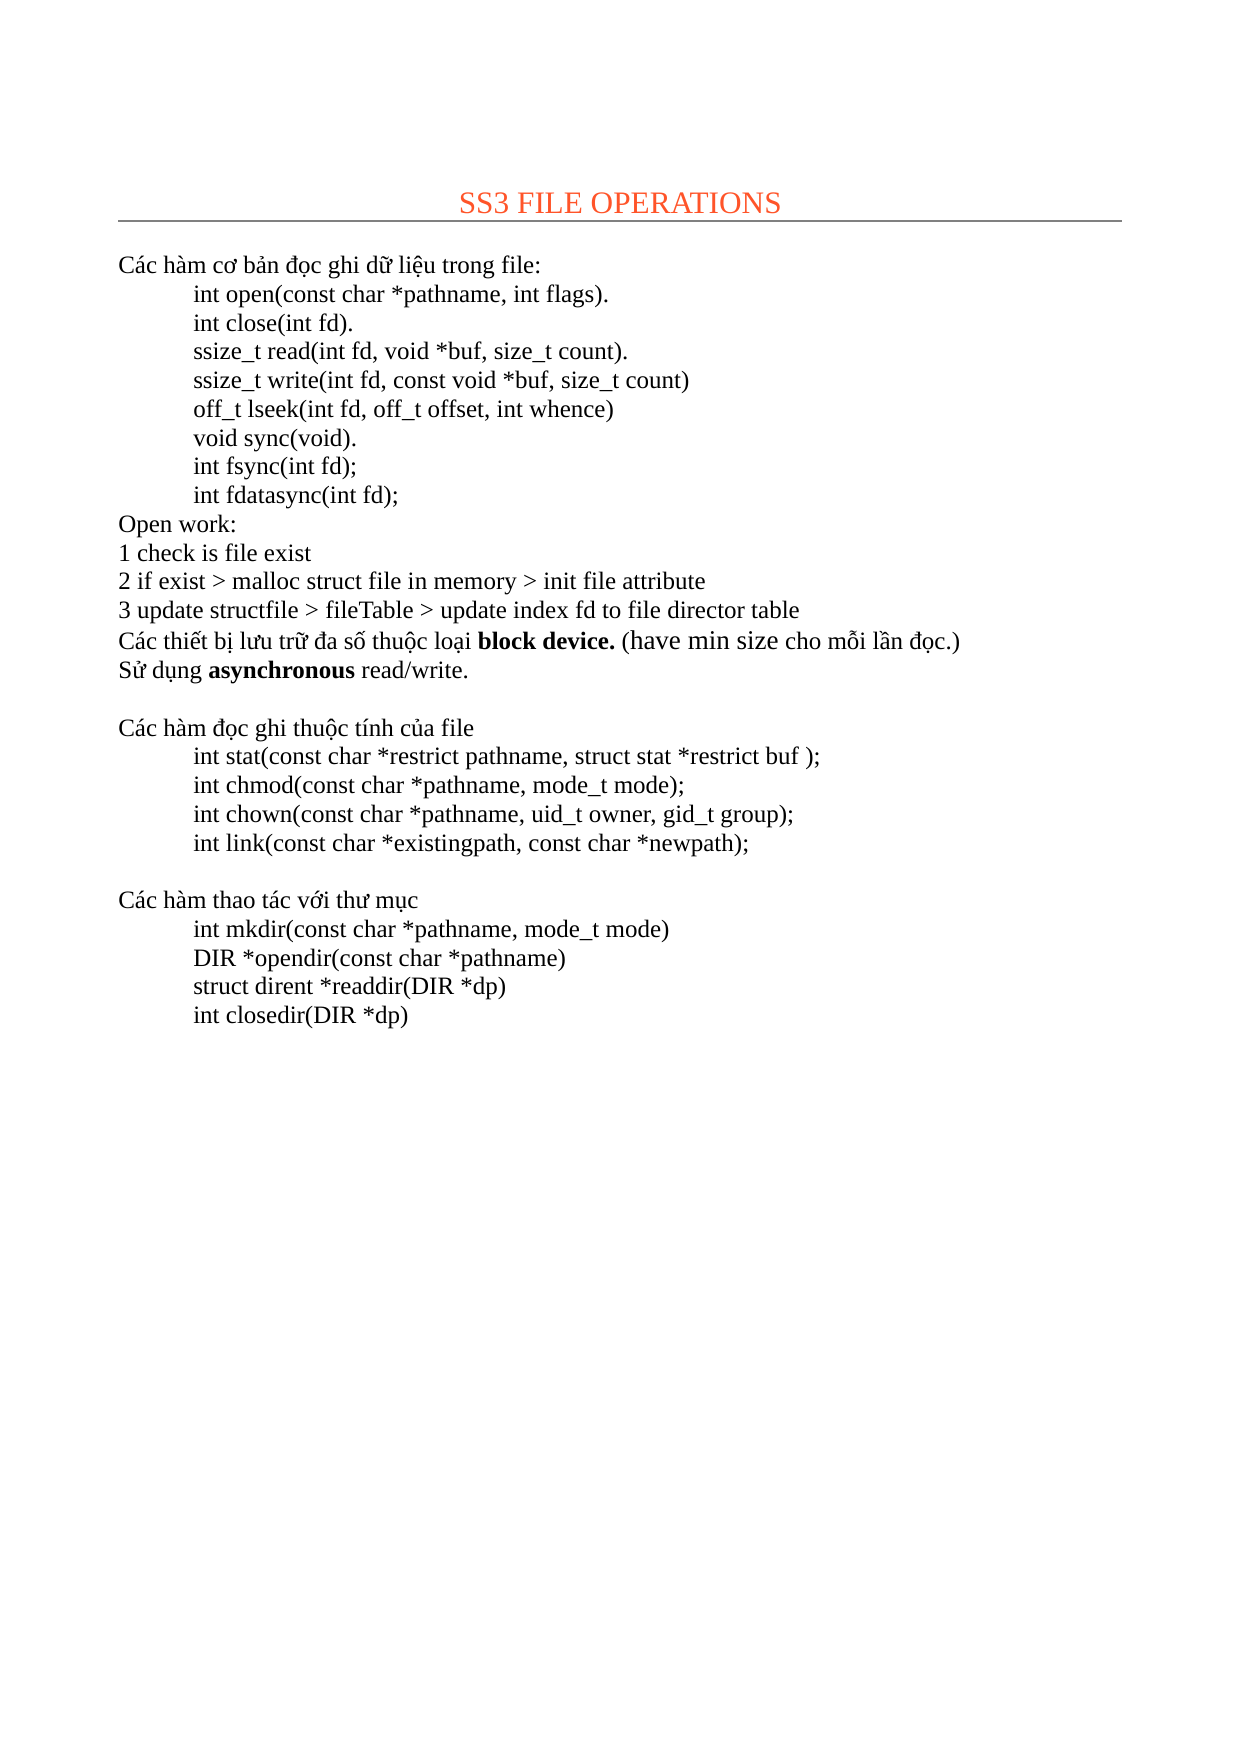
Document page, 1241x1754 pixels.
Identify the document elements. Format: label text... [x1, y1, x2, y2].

text void sync(void). [118, 423, 1122, 451]
text struct dirent *readdir(DIR *dp) [118, 971, 1122, 1000]
text Các hàm thao tác với thư mục [118, 885, 1122, 914]
text SS3 FILE OPERATIONS [118, 184, 1122, 220]
text 1 check is file exist [118, 538, 1122, 566]
text ssize_t read(int fd, void *buf, size_t count). [118, 336, 1122, 365]
text int mkdir(const char *pathname, mode_t mode) [118, 914, 1122, 943]
text off_t lseek(int fd, off_t offset, int whence) [118, 394, 1122, 423]
text Các thiết bị lưu trữ đa số thuộc loại block device. (have min size cho mỗi lần đọc.) [118, 624, 1122, 655]
text int fsync(int fd); [118, 451, 1122, 480]
text Open work: [118, 509, 1122, 538]
text Các hàm đọc ghi thuộc tính của file [118, 713, 1122, 741]
text int fdatasync(int fd); [118, 480, 1122, 509]
text int stat(const char *restrict pathname, struct stat *restrict buf ); [118, 741, 1122, 770]
text 2 if exist > malloc struct file in memory > init file attribute [118, 566, 1122, 595]
text ssize_t write(int fd, const void *buf, size_t count) [118, 365, 1122, 394]
text int open(const char *pathname, int flags). [118, 279, 1122, 308]
text int closedir(DIR *dp) [118, 1000, 1122, 1029]
text int link(const char *existingpath, const char *newpath); [118, 828, 1122, 856]
text Sử dụng asynchronous read/write. [118, 655, 1122, 684]
text int chmod(const char *pathname, mode_t mode); [118, 770, 1122, 799]
text 3 update structfile > fileTable > update index fd to file director table [118, 595, 1122, 624]
text Các hàm cơ bản đọc ghi dữ liệu trong file: [118, 250, 1122, 279]
text int chown(const char *pathname, uid_t owner, gid_t group); [118, 799, 1122, 828]
text DIR *opendir(const char *pathname) [118, 943, 1122, 971]
text int close(int fd). [118, 308, 1122, 336]
